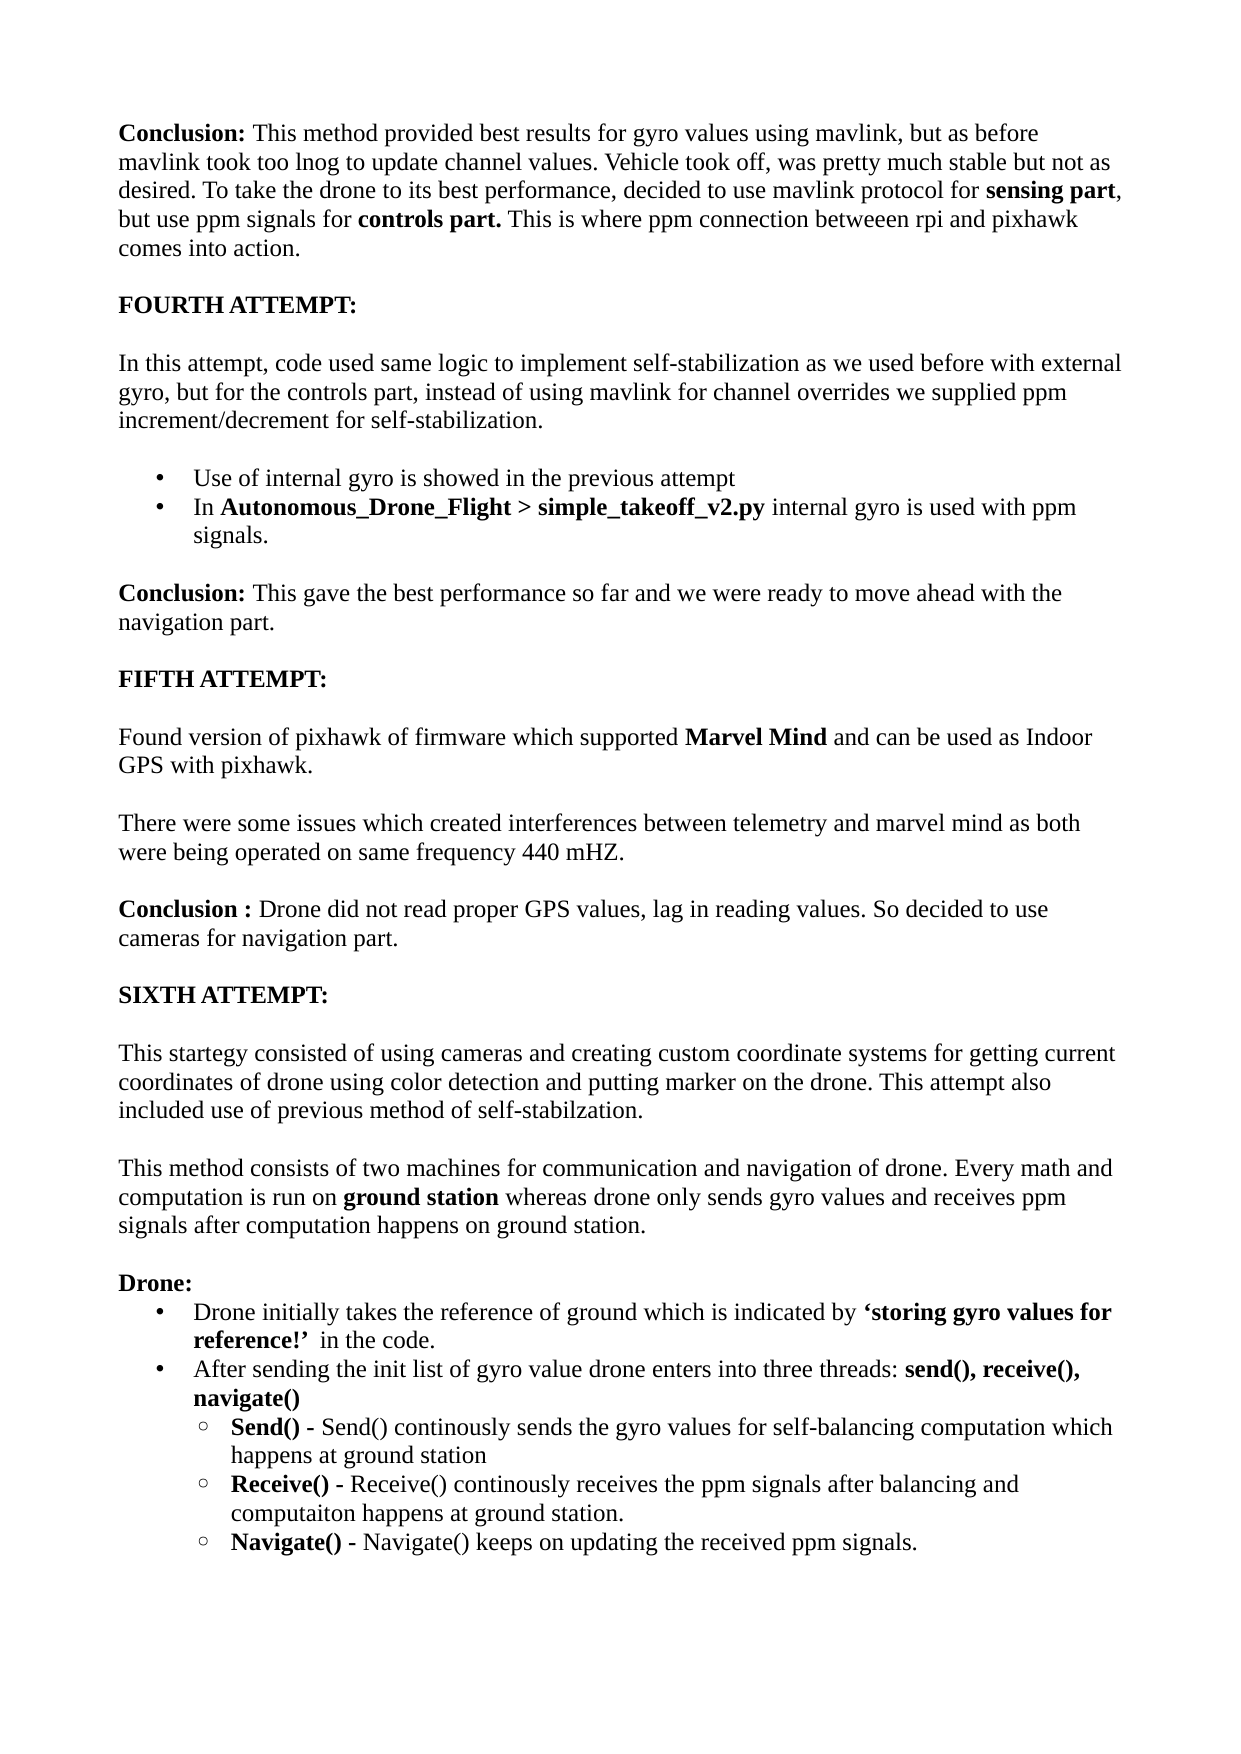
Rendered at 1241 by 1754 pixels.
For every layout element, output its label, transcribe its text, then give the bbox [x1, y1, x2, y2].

list Drone initially takes the reference of ground which is indicated by ‘storing gyro values for reference!’ in the code. [156, 1297, 1122, 1354]
text FIFTH ATTEMPT: [118, 664, 1122, 693]
list In Autonomous_Drone_Flight > simple_takeoff_v2.py internal gyro is used with ppm signals. [156, 492, 1122, 549]
text In this attempt, code used same logic to implement self-stabilization as we used before with external gyro, but for the controls part, instead of using mavlink for channel overrides we supplied ppm increment/decrement for self-stabilization. [118, 348, 1122, 434]
list Receive() - Receive() continously receives the ppm signals after balancing and computaiton happens at ground station. [193, 1469, 1122, 1527]
text This method consists of two machines for communication and navigation of drone. Every math and computation is run on ground station whereas drone only sends gyro values and receives ppm signals after computation happens on ground station. [118, 1153, 1122, 1239]
text Conclusion : Drone did not read proper GPS values, lag in reading values. So decided to use cameras for navigation part. [118, 894, 1122, 952]
list Send() - Send() continously sends the gyro values for self-balancing computation which happens at ground station [193, 1412, 1122, 1469]
text Drone: [118, 1268, 1122, 1297]
list Use of internal gyro is showed in the previous attempt [156, 463, 1122, 492]
text There were some issues which created interferences between telemetry and marvel mind as both were being operated on same frequency 440 mHZ. [118, 808, 1122, 866]
list After sending the init list of gyro value drone enters into three threads: send(), receive(), navigate() [156, 1354, 1122, 1412]
text Conclusion: This method provided best results for gyro values using mavlink, but as before mavlink took too lnog to update channel values. Vehicle took off, was pretty much stable but not as desired. To take the drone to its best performance, decided to use mavlink protocol for sensing part, but use ppm signals for controls part. This is where ppm connection betweeen rpi and pixhawk comes into action. [118, 118, 1122, 262]
text FOURTH ATTEMPT: [118, 291, 1122, 319]
list Navigate() - Navigate() keeps on updating the received ppm signals. [193, 1527, 1122, 1556]
text This startegy consisted of using cameras and creating custom coordinate systems for getting current coordinates of drone using color detection and putting marker on the drone. This attempt also included use of previous method of self-stabilzation. [118, 1038, 1122, 1124]
text SIXTH ATTEMPT: [118, 981, 1122, 1009]
text Found version of pixhawk of firmware which supported Marvel Mind and can be used as Indoor GPS with pixhawk. [118, 722, 1122, 779]
text Conclusion: This gave the best performance so far and we were ready to move ahead with the navigation part. [118, 578, 1122, 636]
